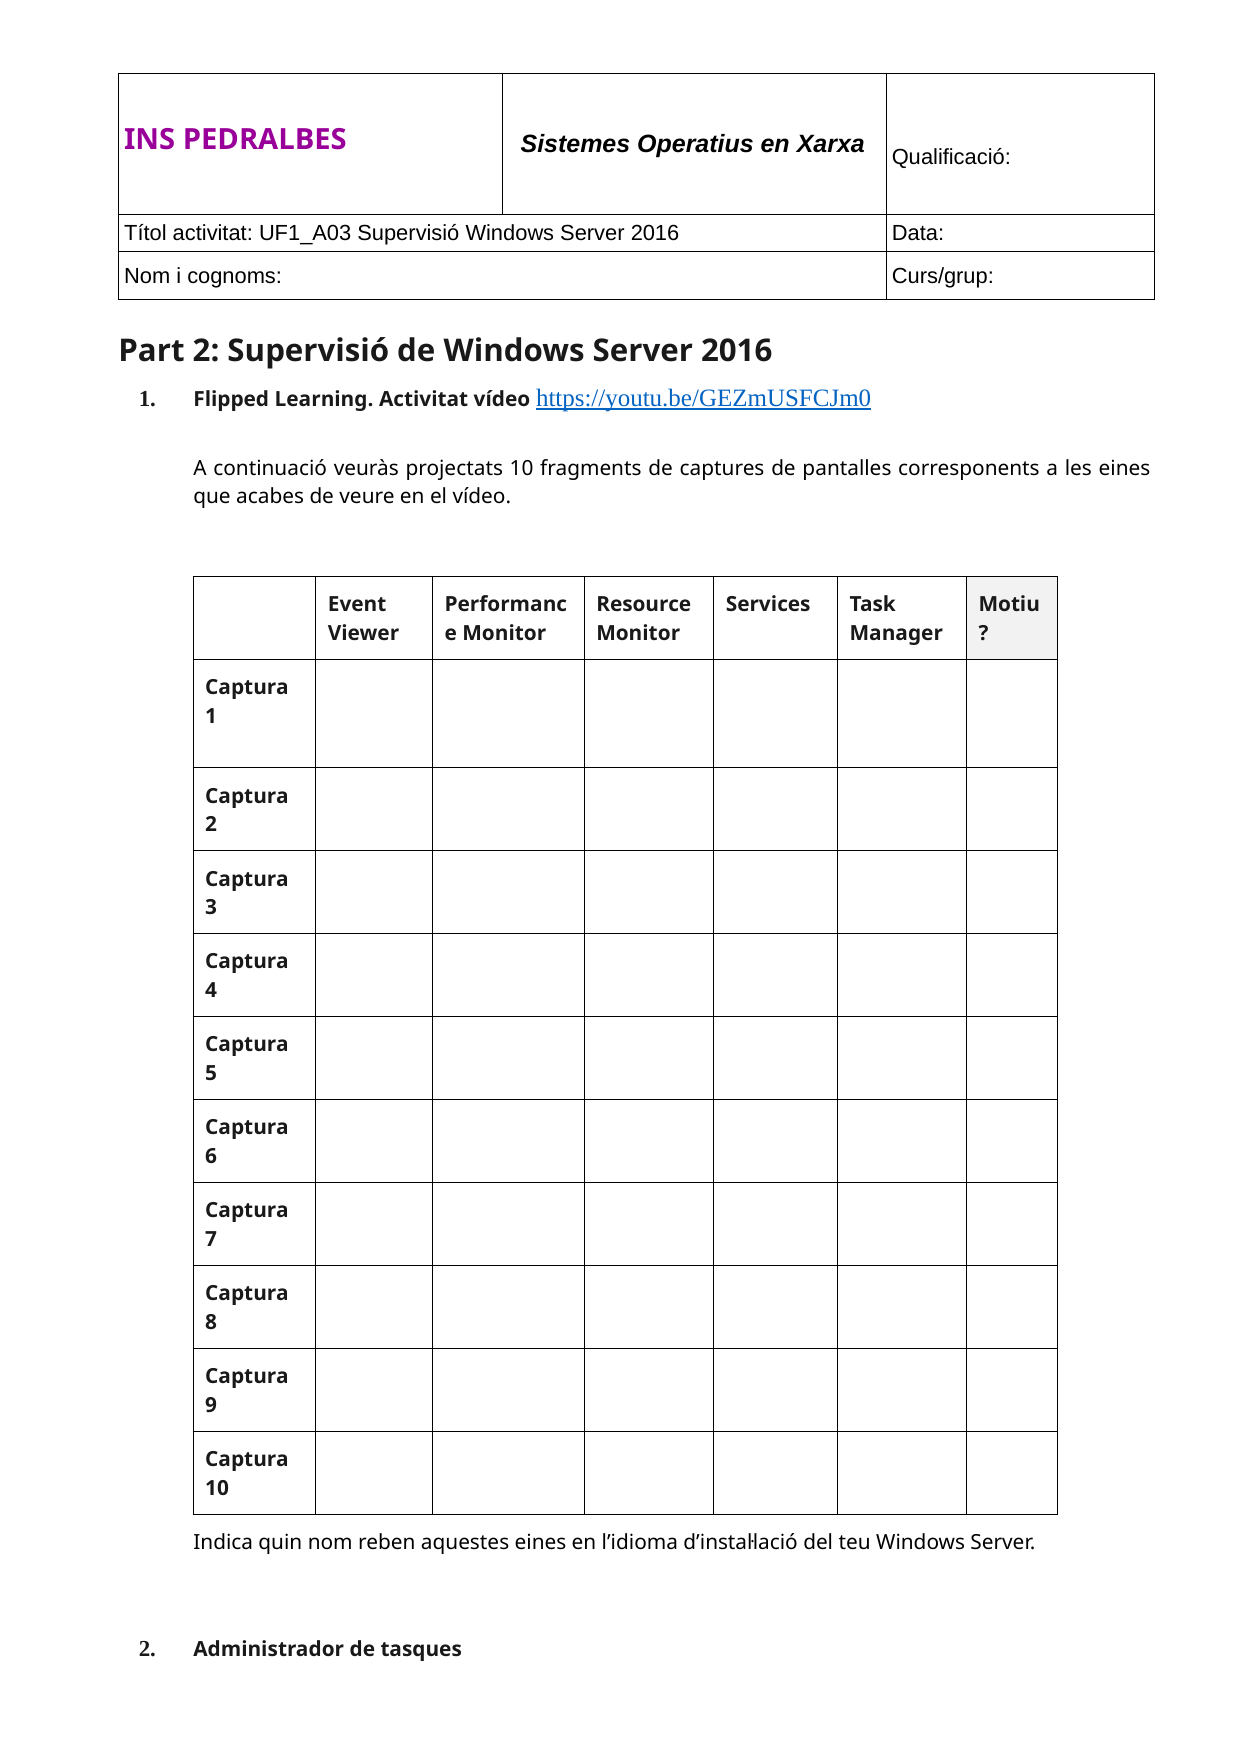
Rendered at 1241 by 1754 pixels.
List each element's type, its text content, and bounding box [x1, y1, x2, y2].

table_cell [433, 660, 584, 767]
table_cell [714, 1183, 837, 1265]
table_cell [714, 660, 837, 767]
table_cell [433, 851, 584, 933]
table_cell [316, 768, 432, 850]
table_cell [967, 768, 1057, 850]
table_cell [316, 1349, 432, 1431]
table_cell [838, 768, 966, 850]
table_header [194, 577, 315, 659]
table_header Performance Monitor [433, 577, 584, 659]
table_cell [838, 1349, 966, 1431]
table_cell Captura 9 [194, 1349, 315, 1431]
table_cell [433, 1266, 584, 1348]
table_cell Captura 8 [194, 1266, 315, 1348]
table_header Event Viewer [316, 577, 432, 659]
table_cell [714, 1100, 837, 1182]
table_cell [838, 1183, 966, 1265]
table_cell [838, 660, 966, 767]
table_header Services [714, 577, 837, 659]
table_cell [316, 660, 432, 767]
table_cell [838, 1100, 966, 1182]
table_cell [585, 1432, 713, 1513]
table_cell [967, 851, 1057, 933]
table_cell [838, 934, 966, 1016]
table_cell [585, 1017, 713, 1099]
table_cell [433, 1349, 584, 1431]
table_cell Captura 7 [194, 1183, 315, 1265]
table_cell Captura 5 [194, 1017, 315, 1099]
table_header Motiu? [967, 577, 1057, 659]
table_cell [967, 1183, 1057, 1265]
text Indica quin nom reben aquestes eines en l’idioma d’instal·lació del teu Windows Server. [193, 1527, 1152, 1556]
table_cell Captura 3 [194, 851, 315, 933]
table_cell [838, 1017, 966, 1099]
table_cell [316, 1017, 432, 1099]
table_cell [433, 768, 584, 850]
table_cell Captura 10 [194, 1432, 315, 1513]
table_cell [838, 1266, 966, 1348]
table_cell Captura 6 [194, 1100, 315, 1182]
table_cell Captura 2 [194, 768, 315, 850]
table_cell [838, 851, 966, 933]
table_cell [316, 1266, 432, 1348]
table_header Resource Monitor [585, 577, 713, 659]
list Administrador de tasques [156, 1634, 1152, 1663]
table_cell [714, 1432, 837, 1513]
table_cell [967, 1266, 1057, 1348]
table_cell [433, 1183, 584, 1265]
table_cell [316, 934, 432, 1016]
table_cell [433, 934, 584, 1016]
table_header Task Manager [838, 577, 966, 659]
text Part 2: Supervisió de Windows Server 2016 [118, 328, 1152, 371]
table_cell [967, 1100, 1057, 1182]
table_cell [714, 1349, 837, 1431]
table_cell [967, 660, 1057, 767]
table_cell Captura 4 [194, 934, 315, 1016]
table_cell [714, 851, 837, 933]
table_cell [585, 1100, 713, 1182]
table_cell [316, 851, 432, 933]
table_cell [714, 934, 837, 1016]
table_cell [585, 1349, 713, 1431]
text A continuació veuràs projectats 10 fragments de captures de pantalles corresponents a les eines que acabes de veure en el vídeo. [193, 453, 1152, 509]
table_cell [433, 1017, 584, 1099]
table_cell [316, 1100, 432, 1182]
table_cell [433, 1432, 584, 1513]
table_cell [316, 1432, 432, 1513]
table_cell [433, 1100, 584, 1182]
table_cell Captura 1 [194, 660, 315, 767]
table_cell [967, 1349, 1057, 1431]
table_cell [585, 1183, 713, 1265]
table_cell [714, 1017, 837, 1099]
table_cell [714, 768, 837, 850]
table_cell [967, 934, 1057, 1016]
table_cell [838, 1432, 966, 1513]
table_cell [585, 768, 713, 850]
table_cell [585, 660, 713, 767]
table_cell [967, 1432, 1057, 1513]
table_cell [967, 1017, 1057, 1099]
table_cell [585, 1266, 713, 1348]
table_cell [316, 1183, 432, 1265]
table_cell [585, 934, 713, 1016]
table_cell [585, 851, 713, 933]
list Flipped Learning. Activitat vídeo https://youtu.be/GEZmUSFCJm0 [156, 383, 1152, 413]
table_cell [714, 1266, 837, 1348]
